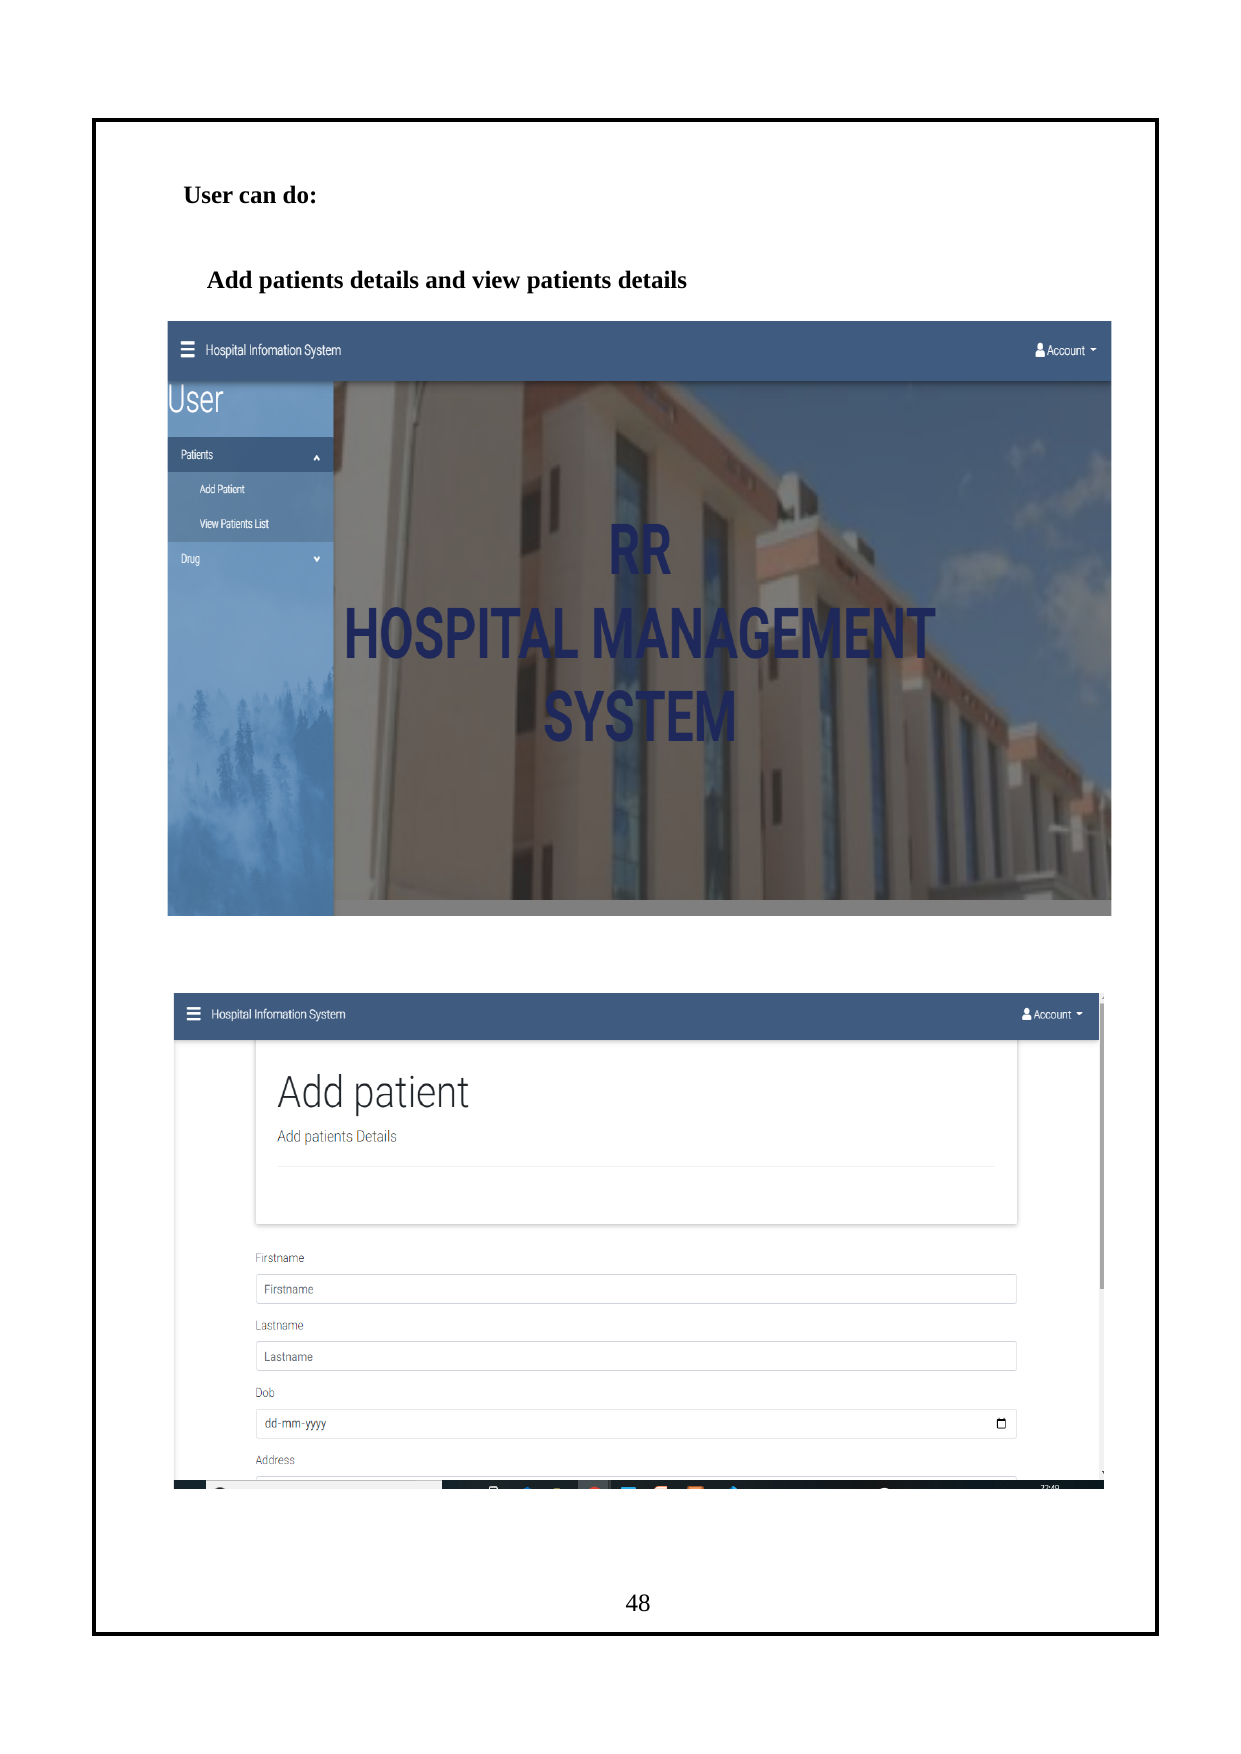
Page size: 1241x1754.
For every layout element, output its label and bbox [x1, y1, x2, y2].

picture [173, 993, 1104, 1489]
picture [167, 321, 1112, 916]
